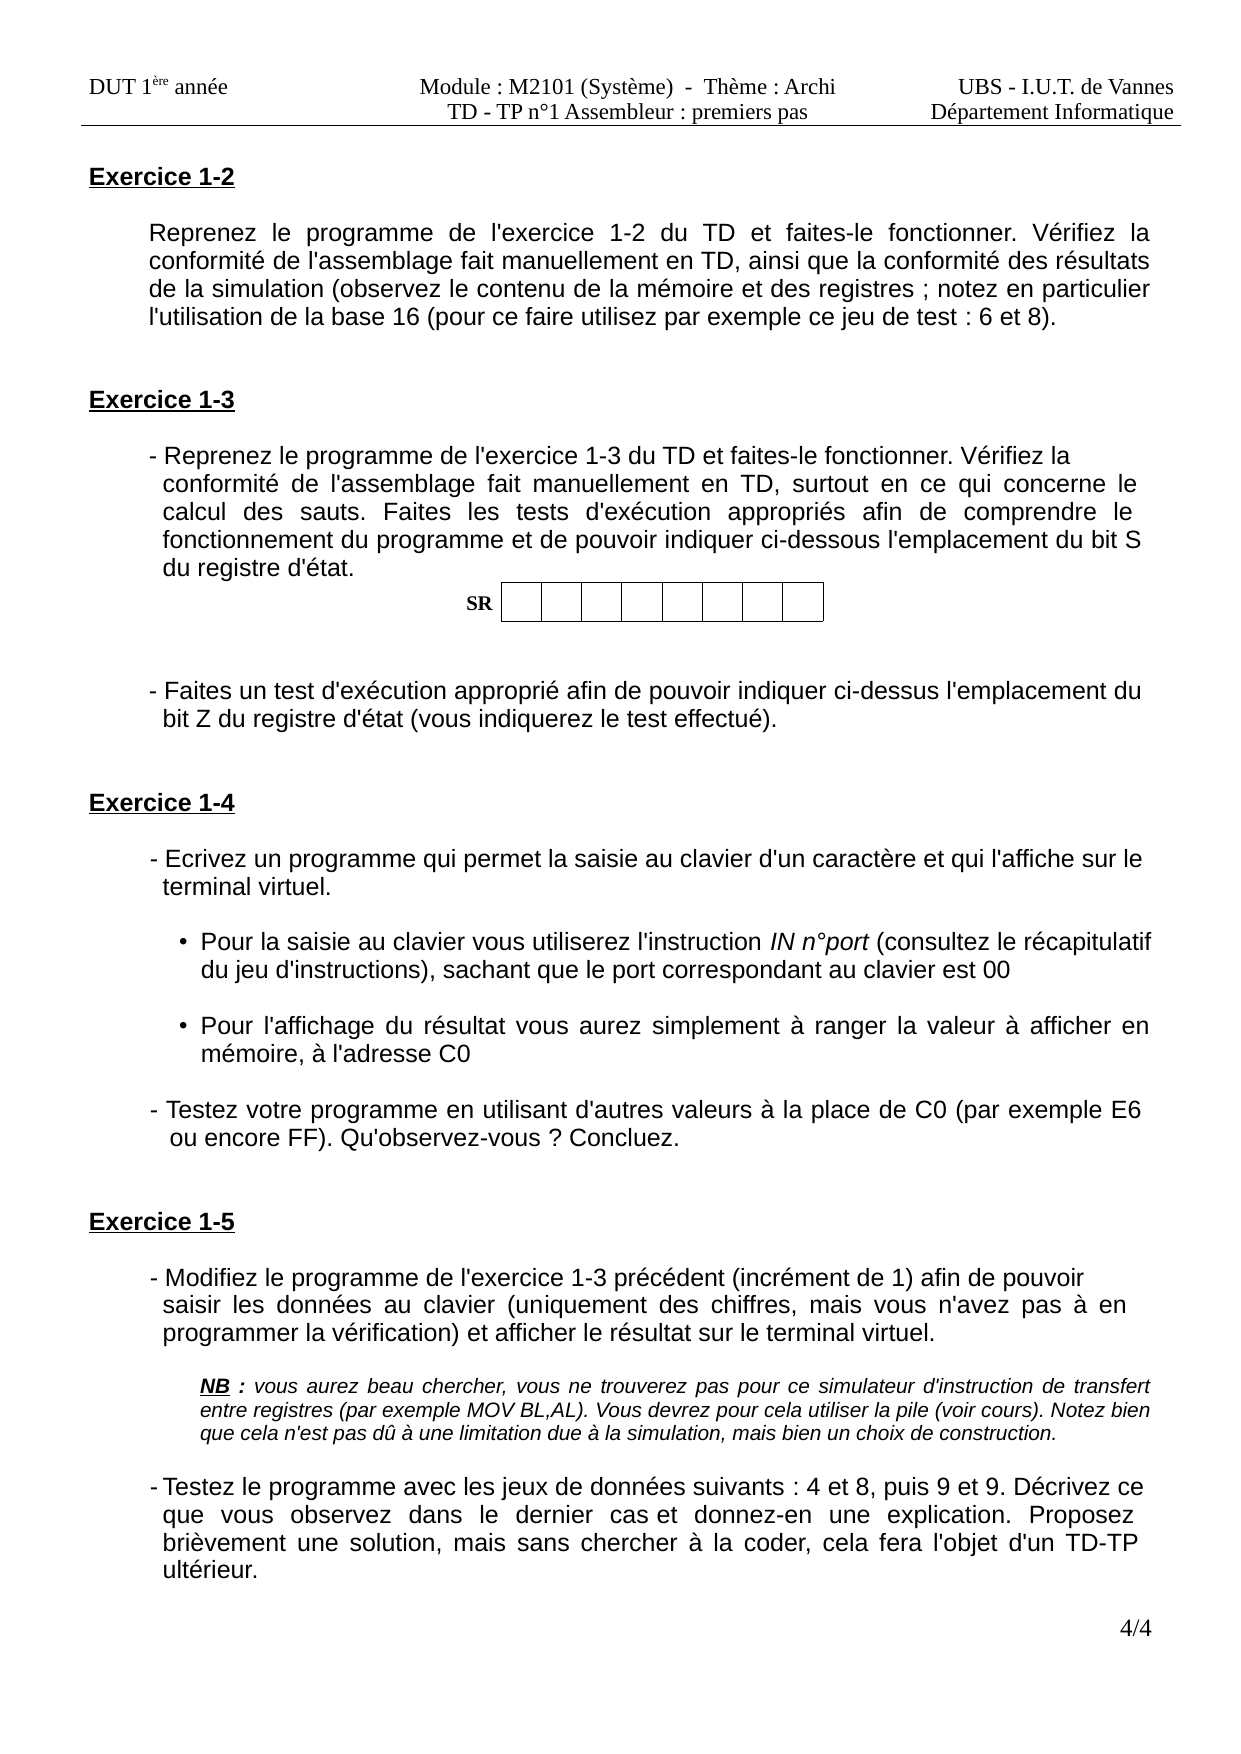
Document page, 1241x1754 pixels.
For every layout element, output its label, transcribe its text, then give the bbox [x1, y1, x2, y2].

list Pour la saisie au clavier vous utiliserez l'instruction IN n°port (consultez le récapitulatif du jeu d'instructions), sachant que le port correspondant au clavier est 00 [179, 928, 1152, 984]
text Exercice 1-5 [89, 1207, 1152, 1235]
table_header [622, 583, 662, 621]
text - Ecrivez un programme qui permet la saisie au clavier d'un caractère et qui l'affiche sur le terminal virtuel. [149, 844, 1152, 900]
text - Reprenez le programme de l'exercice 1-3 du TD et faites-le fonctionner. Vérifiez la conformité de l'assemblage fait manuellement en TD, surtout en ce qui concerne le calcul des sauts. Faites les tests d'exécution appropriés afin de comprendre le fonctionnement du programme et de pouvoir indiquer ci-dessous l'emplacement du bit S du registre d'état. [148, 442, 1152, 582]
table_header SR [460, 582, 501, 621]
text Exercice 1-3 [89, 386, 1152, 414]
table_header [542, 583, 581, 621]
table_header [703, 583, 742, 621]
text - Testez le programme avec les jeux de données suivants : 4 et 8, puis 9 et 9. Décrivez ce que vous observez dans le dernier cas et donnez-en une explication. Proposez brièvement une solution, mais sans chercher à la coder, cela fera l'objet d'un TD-TP ultérieur. [149, 1473, 1152, 1584]
text - Testez votre programme en utilisant d'autres valeurs à la place de C0 (par exemple E6 ou encore FF). Qu'observez-vous ? Concluez. [149, 1096, 1152, 1152]
list Pour l'affichage du résultat vous aurez simplement à ranger la valeur à afficher en mémoire, à l'adresse C0 [179, 1012, 1152, 1068]
table_header [582, 583, 621, 621]
text Exercice 1-4 [89, 788, 1152, 816]
table_header [502, 583, 541, 621]
table_header [663, 583, 702, 621]
text Reprenez le programme de l'exercice 1-2 du TD et faites-le fonctionner. Vérifiez la conformité de l'assemblage fait manuellement en TD, ainsi que la conformité des résultats de la simulation (observez le contenu de la mémoire et des registres ; notez en particulier l'utilisation de la base 16 (pour ce faire utilisez par exemple ce jeu de test : 6 et 8). [148, 219, 1152, 330]
text Exercice 1-2 [89, 163, 1152, 191]
text NB : vous aurez beau chercher, vous ne trouverez pas pour ce simulateur d'instruction de transfert entre registres (par exemple MOV BL,AL). Vous devrez pour cela utiliser la pile (voir cours). Notez bien que cela n'est pas dû à une limitation due à la simulation, mais bien un choix de construction. [200, 1375, 1152, 1445]
table_header [743, 583, 782, 621]
table_header [783, 583, 823, 621]
text - Faites un test d'exécution approprié afin de pouvoir indiquer ci-dessus l'emplacement du bit Z du registre d'état (vous indiquerez le test effectué). [148, 677, 1152, 733]
text - Modifiez le programme de l'exercice 1-3 précédent (incrément de 1) afin de pouvoir saisir les données au clavier (uniquement des chiffres, mais vous n'avez pas à en programmer la vérification) et afficher le résultat sur le terminal virtuel. [149, 1263, 1152, 1347]
